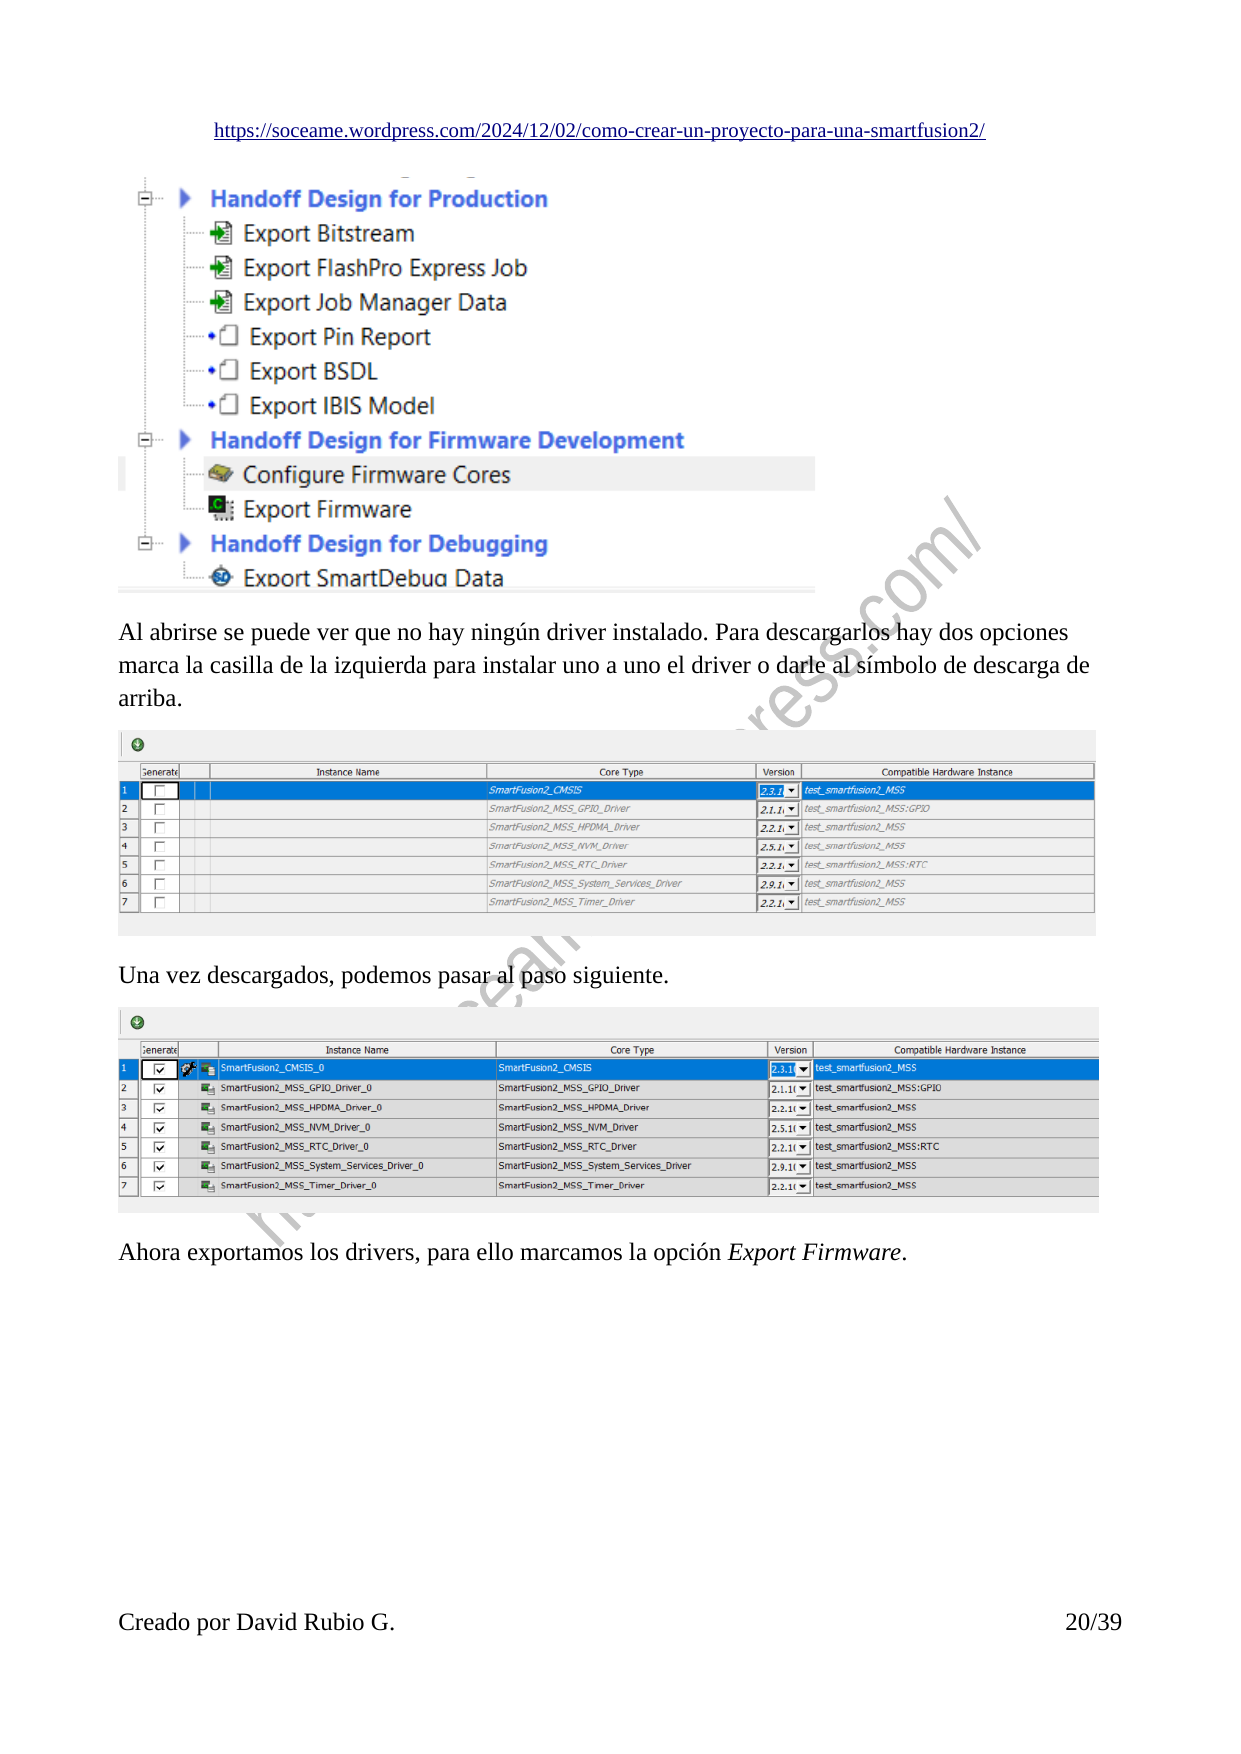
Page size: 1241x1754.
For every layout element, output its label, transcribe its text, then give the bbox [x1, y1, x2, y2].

text Al abrirse se puede ver que no hay ningún driver instalado. Para descargarlos hay dos opciones marca la casilla de la izquierda para instalar uno a uno el driver o darle al símbolo de descarga de arriba. [118, 617, 1122, 712]
picture [118, 730, 1096, 936]
text Ahora exportamos los drivers, para ello marcamos la opción Export Firmware. [118, 1237, 1122, 1266]
text Una vez descargados, podemos pasar al paso siguiente. [118, 960, 509, 989]
text Una vez descargados, podemos pasar al paso siguiente. [541, 960, 1122, 989]
picture [118, 1007, 1099, 1213]
picture [118, 177, 815, 593]
